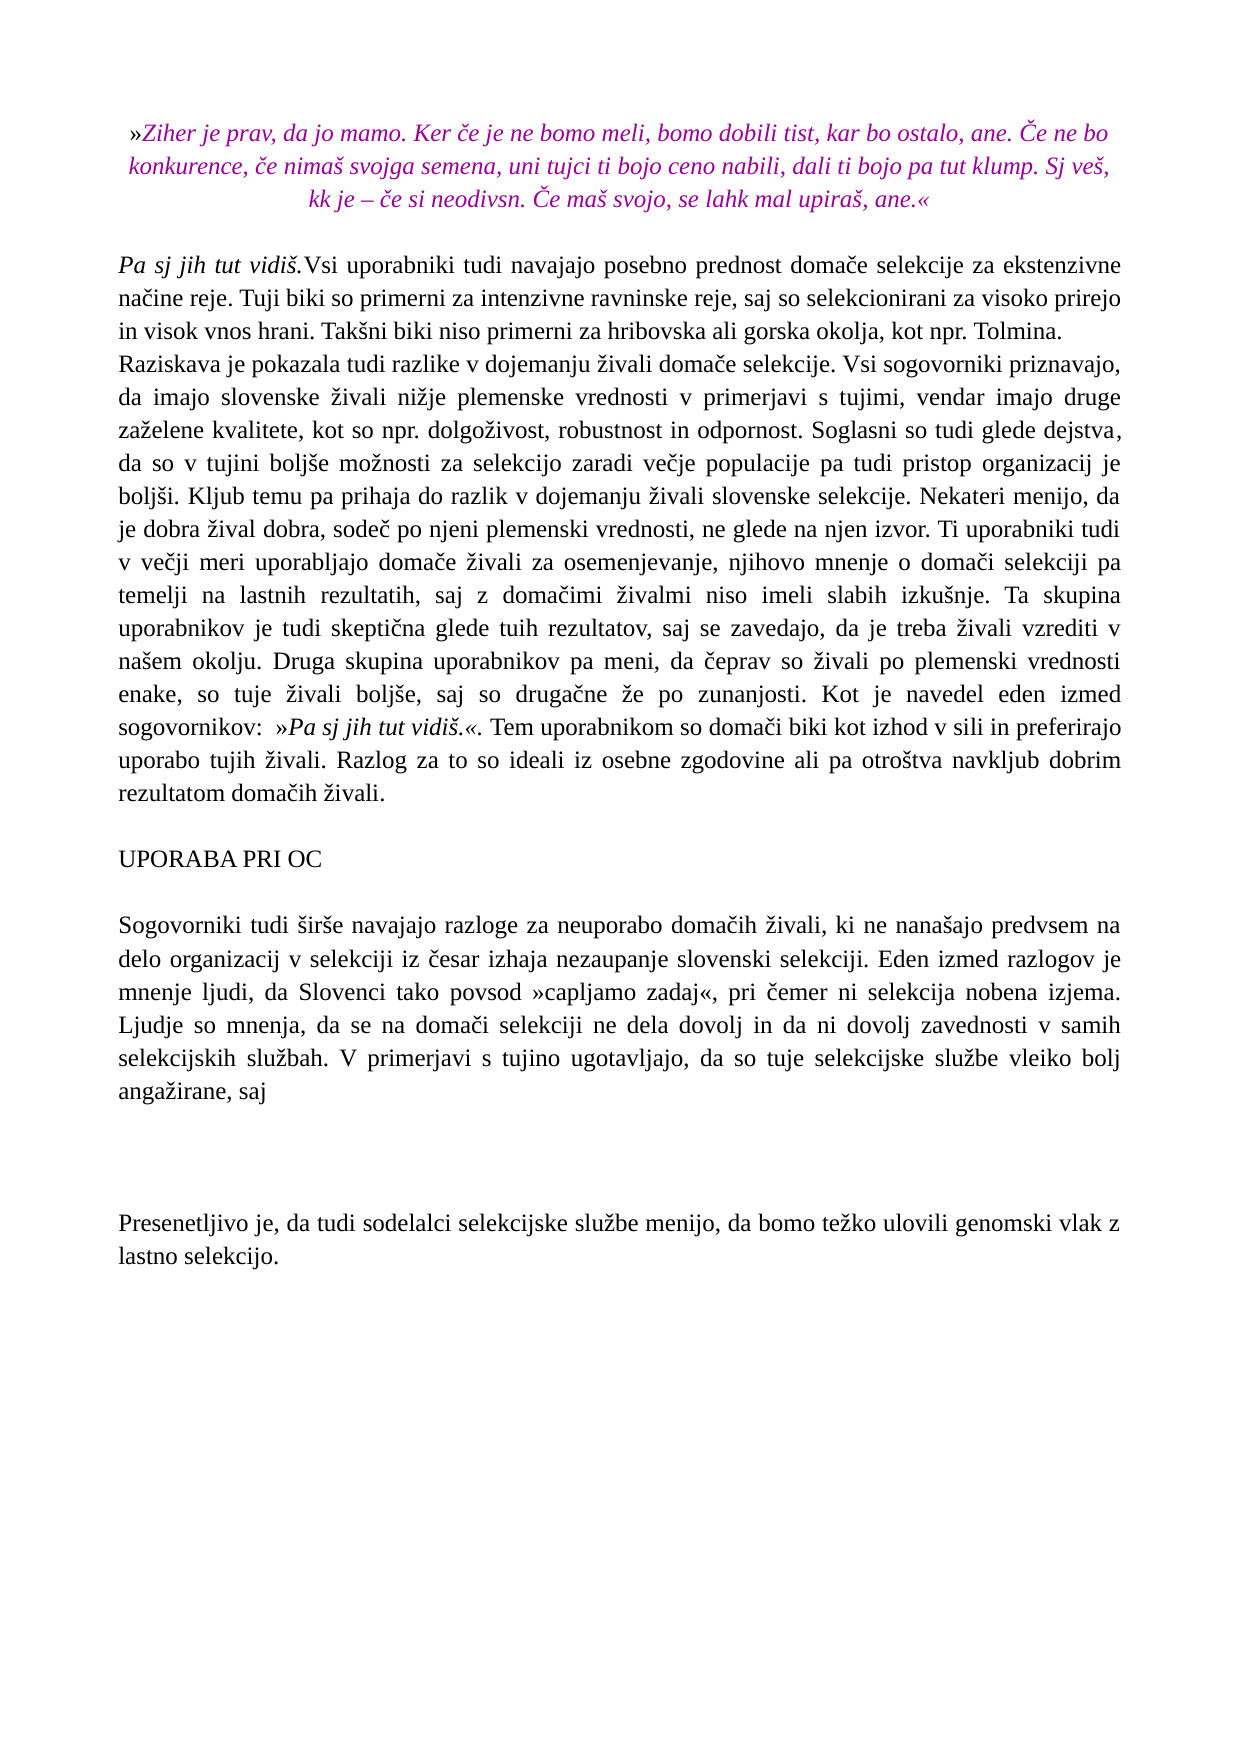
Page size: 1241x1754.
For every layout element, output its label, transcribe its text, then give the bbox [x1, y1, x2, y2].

text »Ziher je prav, da jo mamo. Ker če je ne bomo meli, bomo dobili tist, kar bo ostalo, ane. Če ne bo konkurence, če nimaš svojga semena, uni tujci ti bojo ceno nabili, dali ti bojo pa tut klump. Sj veš, kk je – če si neodivsn. Če maš svojo, se lahk mal upiraš, ane.« [118, 118, 1122, 213]
text Pa sj jih tut vidiš.Vsi uporabniki tudi navajajo posebno prednost domače selekcije za ekstenzivne načine reje. Tuji biki so primerni za intenzivne ravninske reje, saj so selekcionirani za visoko prirejo in visok vnos hrani. Takšni biki niso primerni za hribovska ali gorska okolja, kot npr. Tolmina. [118, 250, 1122, 345]
text UPORABA PRI OC [118, 844, 1122, 873]
text Sogovorniki tudi širše navajajo razloge za neuporabo domačih živali, ki ne nanašajo predvsem na delo organizacij v selekciji iz česar izhaja nezaupanje slovenski selekciji. Eden izmed razlogov je mnenje ljudi, da Slovenci tako povsod »capljamo zadaj«, pri čemer ni selekcija nobena izjema. Ljudje so mnenja, da se na domači selekciji ne dela dovolj in da ni dovolj zavednosti v samih selekcijskih službah. V primerjavi s tujino ugotavljajo, da so tuje selekcijske službe vleiko bolj angažirane, saj [118, 911, 1122, 1104]
text Raziskava je pokazala tudi razlike v dojemanju živali domače selekcije. Vsi sogovorniki priznavajo, da imajo slovenske živali nižje plemenske vrednosti v primerjavi s tujimi, vendar imajo druge zaželene kvalitete, kot so npr. dolgoživost, robustnost in odpornost. Soglasni so tudi glede dejstva, da so v tujini boljše možnosti za selekcijo zaradi večje populacije pa tudi pristop organizacij je boljši. Kljub temu pa prihaja do razlik v dojemanju živali slovenske selekcije. Nekateri menijo, da je dobra žival dobra, sodeč po njeni plemenski vrednosti, ne glede na njen izvor. Ti uporabniki tudi v večji meri uporabljajo domače živali za osemenjevanje, njihovo mnenje o domači selekciji pa temelji na lastnih rezultatih, saj z domačimi živalmi niso imeli slabih izkušnje. Ta skupina uporabnikov je tudi skeptična glede tuih rezultatov, saj se zavedajo, da je treba živali vzrediti v našem okolju. Druga skupina uporabnikov pa meni, da čeprav so živali po plemenski vrednosti enake, so tuje živali boljše, saj so drugačne že po zunanjosti. Kot je navedel eden izmed sogovornikov: »Pa sj jih tut vidiš.«. Tem uporabnikom so domači biki kot izhod v sili in preferirajo uporabo tujih živali. Razlog za to so ideali iz osebne zgodovine ali pa otroštva navkljub dobrim rezultatom domačih živali. [118, 349, 1122, 807]
text Presenetljivo je, da tudi sodelalci selekcijske službe menijo, da bomo težko ulovili genomski vlak z lastno selekcijo. [118, 1208, 1122, 1269]
